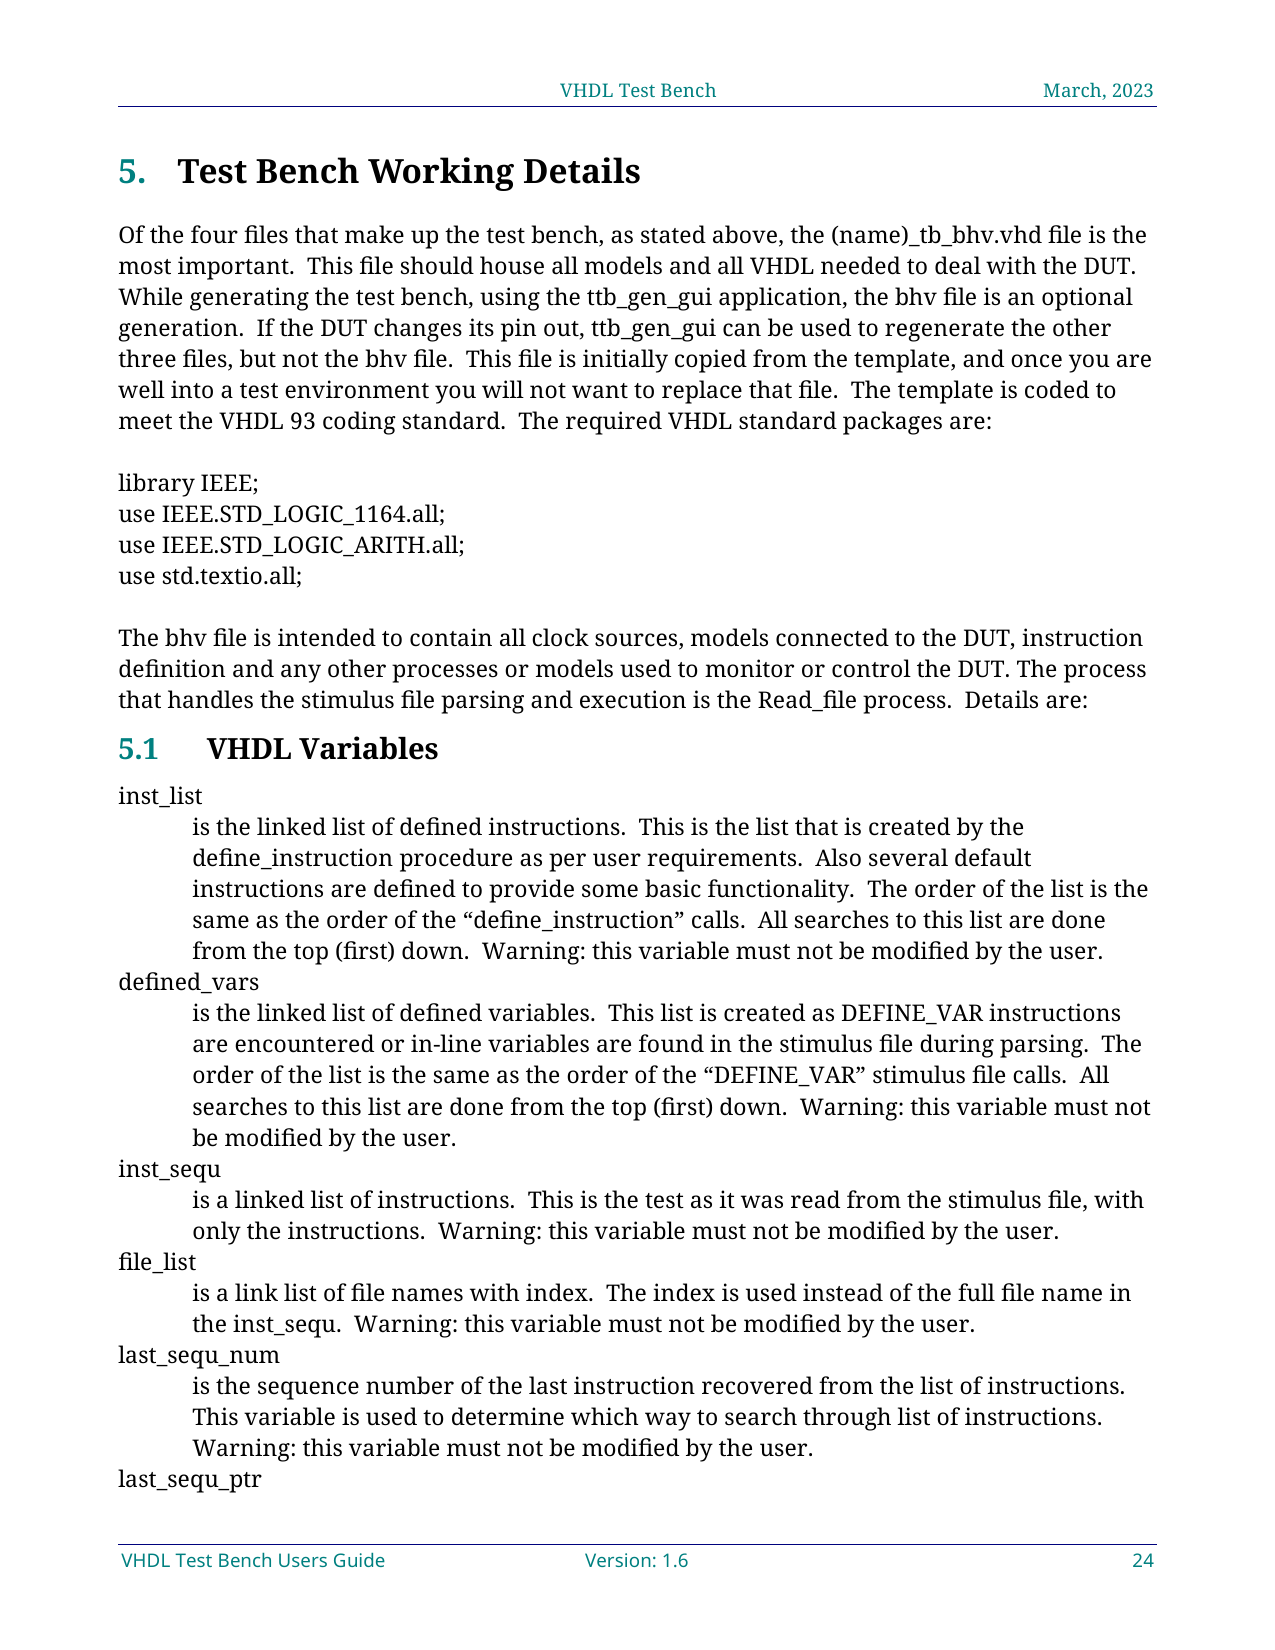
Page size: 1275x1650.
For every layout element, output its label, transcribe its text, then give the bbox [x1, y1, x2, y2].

text is a linked list of instructions. This is the test as it was read from the stimulus file, with only the instructions. Warning: this variable must not be modified by the user. [192, 1183, 1157, 1246]
text is the sequence number of the last instruction recovered from the list of instructions. This variable is used to determine which way to search through list of instructions. Warning: this variable must not be modified by the user. [192, 1370, 1157, 1463]
text use std.textio.all; [118, 560, 1157, 591]
text defined_vars [118, 966, 1157, 997]
subtitle Test Bench Working Details [118, 148, 1157, 194]
text is the linked list of defined instructions. This is the list that is created by the define_instruction procedure as per user requirements. Also several default instructions are defined to provide some basic functionality. The order of the list is the same as the order of the “define_instruction” calls. All searches to this list are done from the top (first) down. Warning: this variable must not be modified by the user. [192, 811, 1157, 966]
text is a link list of file names with index. The index is used instead of the full file name in the inst_sequ. Warning: this variable must not be modified by the user. [192, 1277, 1157, 1339]
text last_sequ_ptr [118, 1463, 1157, 1494]
subtitle VHDL Variables [118, 728, 1157, 767]
text library IEEE; [118, 467, 1157, 498]
text The bhv file is intended to contain all clock sources, models connected to the DUT, instruction definition and any other processes or models used to monitor or control the DUT. The process that handles the stimulus file parsing and execution is the Read_file process. Details are: [118, 622, 1157, 716]
text last_sequ_num [118, 1339, 1157, 1370]
text file_list [118, 1246, 1157, 1277]
text is the linked list of defined variables. This list is created as DEFINE_VAR instructions are encountered or in-line variables are found in the stimulus file during parsing. The order of the list is the same as the order of the “DEFINE_VAR” stimulus file calls. All searches to this list are done from the top (first) down. Warning: this variable must not be modified by the user. [192, 997, 1157, 1152]
text Of the four files that make up the test bench, as stated above, the (name)_tb_bhv.vhd file is the most important. This file should house all models and all VHDL needed to deal with the DUT. While generating the test bench, using the ttb_gen_gui application, the bhv file is an optional generation. If the DUT changes its pin out, ttb_gen_gui can be used to regenerate the other three files, but not the bhv file. This file is initially copied from the template, and once you are well into a test environment you will not want to replace that file. The template is coded to meet the VHDL 93 coding standard. The required VHDL standard packages are: [118, 219, 1157, 436]
text use IEEE.STD_LOGIC_1164.all; [118, 498, 1157, 529]
text inst_list [118, 780, 1157, 811]
text inst_sequ [118, 1152, 1157, 1183]
text use IEEE.STD_LOGIC_ARITH.all; [118, 529, 1157, 560]
